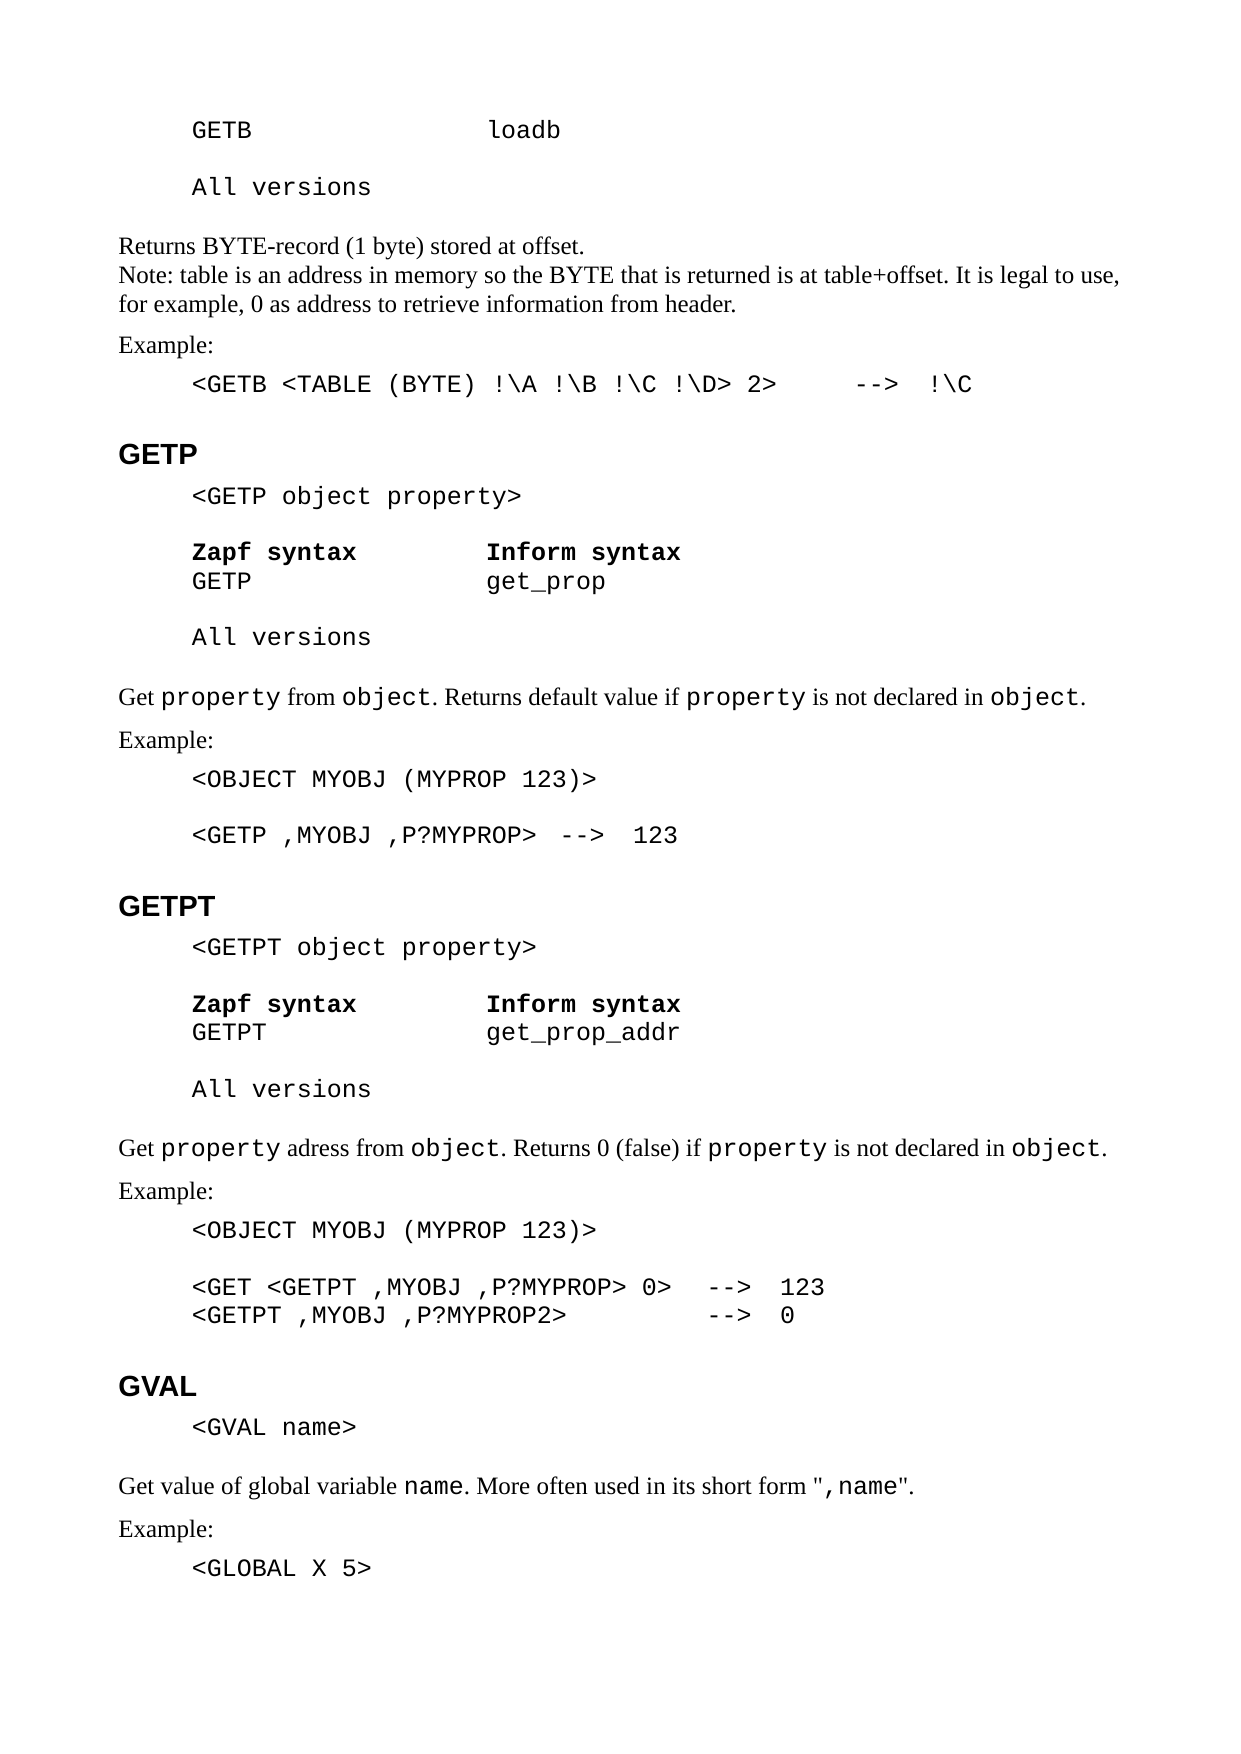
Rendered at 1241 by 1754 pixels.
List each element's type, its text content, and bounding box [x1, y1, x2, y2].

text GETPT get_prop_addr [192, 1020, 1122, 1048]
text Example: [118, 1176, 1122, 1205]
text <GLOBAL X 5> [118, 1556, 1122, 1612]
subtitle GVAL [118, 1368, 1122, 1402]
text Example: [118, 330, 1122, 359]
text Get property from object. Returns default value if property is not declared in object. [118, 682, 1122, 712]
text Example: [118, 725, 1122, 754]
subtitle GETP [118, 437, 1122, 471]
text <GETPT object property> [192, 935, 1122, 963]
text Get property adress from object. Returns 0 (false) if property is not declared in object. [118, 1133, 1122, 1164]
text <GETP object property> [192, 483, 1122, 512]
text All versions [192, 1076, 1122, 1105]
text All versions [192, 625, 1122, 653]
text Returns BYTE-record (1 byte) stored at offset. Note: table is an address in memory so the BYTE that is returned is at table+offset. It is legal to use, for example, 0 as address to retrieve information from header. [118, 231, 1122, 318]
text <GVAL name> [192, 1414, 1122, 1443]
text <OBJECT MYOBJ (MYPROP 123)> <GETP ,MYOBJ ,P?MYPROP> --> 123 [118, 766, 1122, 851]
text Zapf syntax Inform syntax [192, 540, 1122, 568]
text Zapf syntax Inform syntax [192, 991, 1122, 1020]
text GETP get_prop [192, 568, 1122, 597]
text GETB loadb [192, 118, 1122, 146]
text <GETB <TABLE (BYTE) !\A !\B !\C !\D> 2> --> !\C [192, 371, 1122, 400]
text <OBJECT MYOBJ (MYPROP 123)> <GET <GETPT ,MYOBJ ,P?MYPROP> 0> --> 123 <GETPT ,MYOBJ ,P?MYPROP2> --> 0 [118, 1218, 1122, 1331]
text All versions [192, 175, 1122, 203]
text Get value of global variable name. More often used in its short form ",name". [118, 1471, 1122, 1502]
text Example: [118, 1514, 1122, 1543]
subtitle GETPT [118, 889, 1122, 922]
